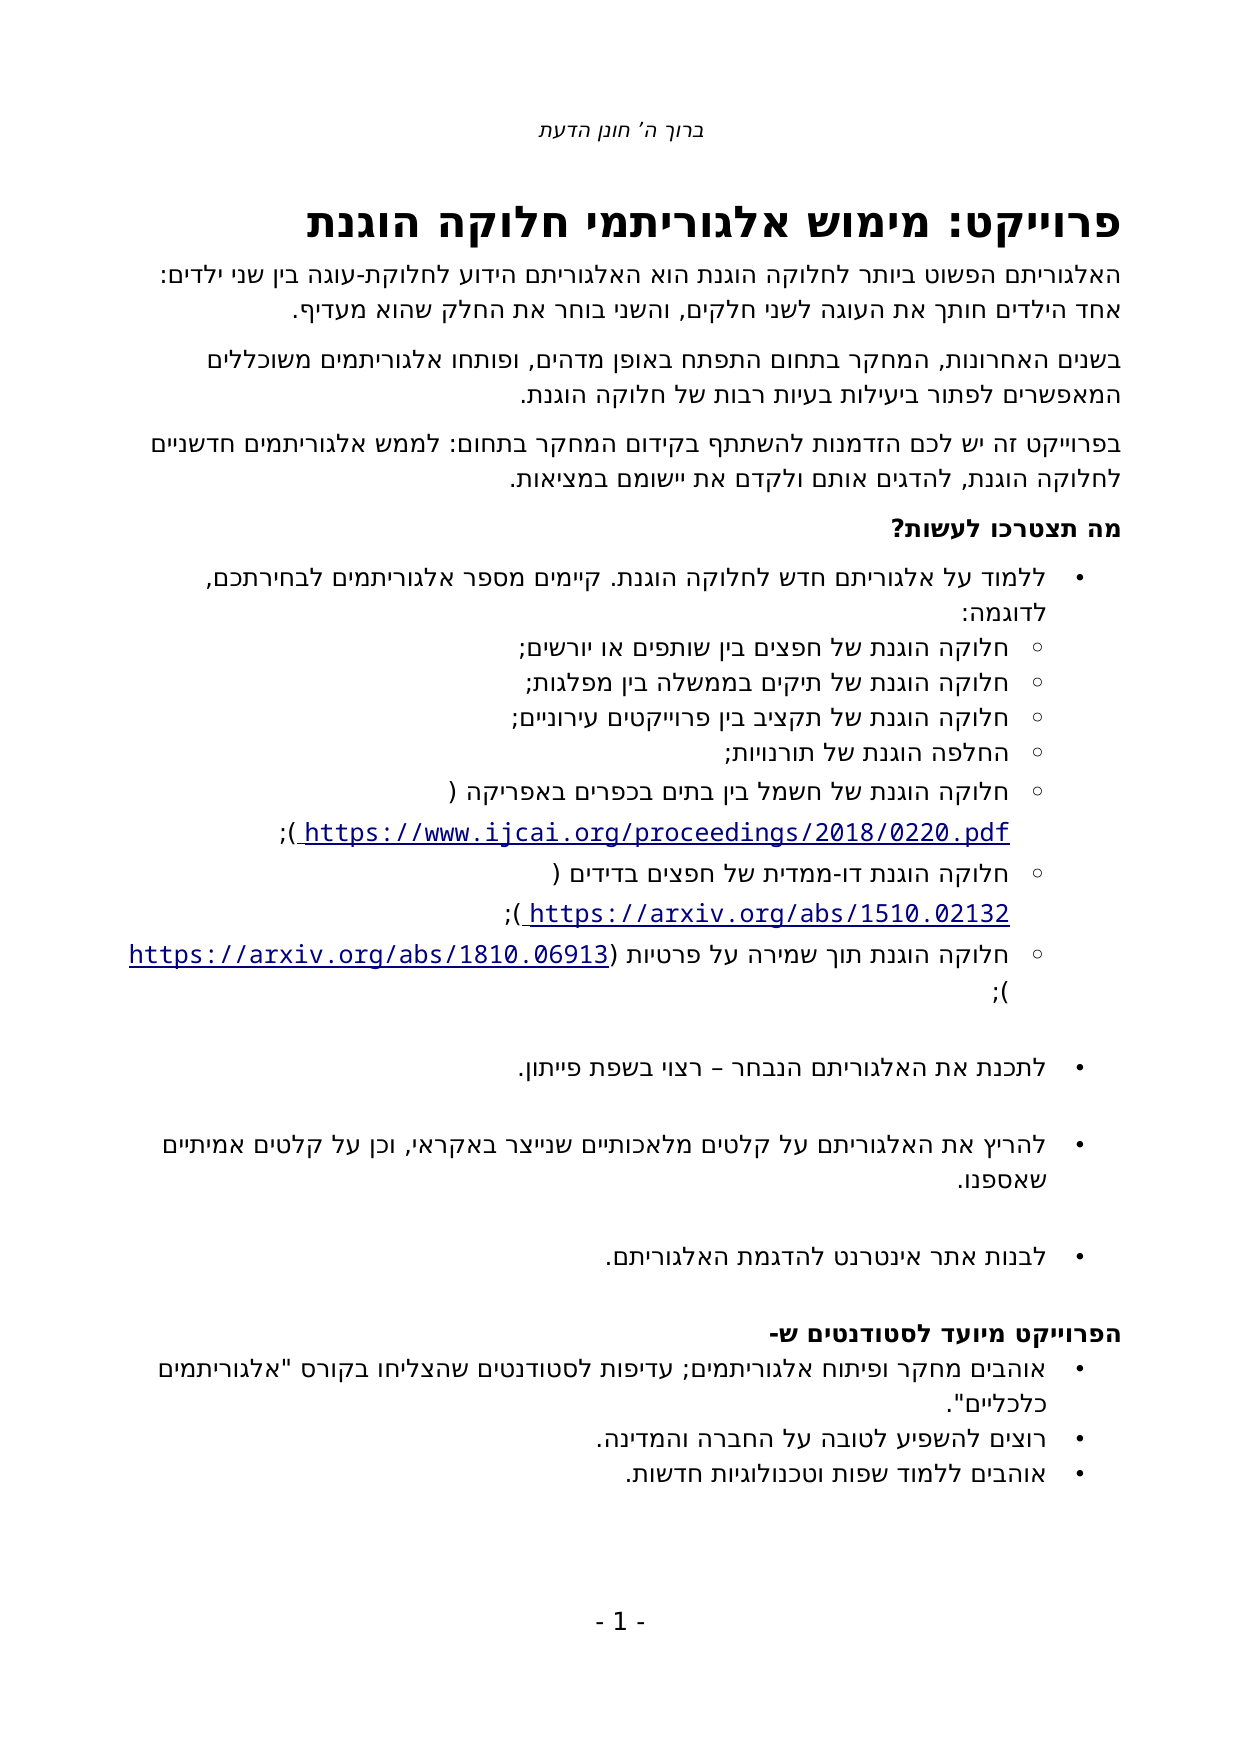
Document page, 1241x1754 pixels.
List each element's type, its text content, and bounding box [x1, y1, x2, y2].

list רוצים להשפיע לטובה על החברה והמדינה. [118, 1424, 1084, 1453]
text בשנים האחרונות, המחקר בתחום התפתח באופן מדהים, ופותחו אלגוריתמים משוכללים המאפשרים לפתור ביעילות בעיות רבות של חלוקה הוגנת. [118, 345, 1122, 409]
list חלוקה הוגנת של חפצים בין שותפים או יורשים; [118, 634, 1047, 663]
text מה תצטרכו לעשות? [118, 514, 1122, 543]
list אוהבים מחקר ופיתוח אלגוריתמים; עדיפות לסטודנטים שהצליחו בקורס "אלגוריתמים כלכליים". [118, 1354, 1084, 1418]
text בפרוייקט זה יש לכם הזדמנות להשתתף בקידום המחקר בתחום: לממש אלגוריתמים חדשניים לחלוקה הוגנת, להדגים אותם ולקדם את יישומם במציאות. [118, 429, 1122, 494]
list ללמוד על אלגוריתם חדש לחלוקה הוגנת. קיימים מספר אלגוריתמים לבחירתכם, לדוגמה: [118, 564, 1084, 628]
list חלוקה הוגנת דו-ממדית של חפצים בדידים ( https://arxiv.org/abs/1510.02132 ); [118, 855, 1047, 930]
list חלוקה הוגנת תוך שמירה על פרטיות (https://arxiv.org/abs/1810.06913 ); [118, 937, 1047, 1047]
list חלוקה הוגנת של תיקים בממשלה בין מפלגות; [118, 669, 1047, 698]
list אוהבים ללמוד שפות וטכנולוגיות חדשות. [118, 1459, 1084, 1488]
list חלוקה הוגנת של חשמל בין בתים בכפרים באפריקה (https://www.ijcai.org/proceedings/2018/0220.pdf ); [118, 774, 1047, 848]
text האלגוריתם הפשוט ביותר לחלוקה הוגנת הוא האלגוריתם הידוע לחלוקת-עוגה בין שני ילדים: אחד הילדים חותך את העוגה לשני חלקים, והשני בוחר את החלק שהוא מעדיף. [118, 260, 1122, 324]
list להריץ את האלגוריתם על קלטים מלאכותיים שנייצר באקראי, וכן על קלטים אמיתיים שאספנו. [118, 1130, 1084, 1235]
subtitle פרוייקט: מימוש אלגוריתמי חלוקה הוגנת [118, 197, 1122, 248]
text הפרוייקט מיועד לסטודנטים ש- [118, 1319, 1122, 1348]
list החלפה הוגנת של תורנויות; [118, 739, 1047, 768]
list חלוקה הוגנת של תקציב בין פרוייקטים עירוניים; [118, 704, 1047, 733]
list לבנות אתר אינטרנט להדגמת האלגוריתם. [118, 1242, 1084, 1312]
list לתכנת את האלגוריתם הנבחר – רצוי בשפת פייתון. [118, 1054, 1084, 1124]
